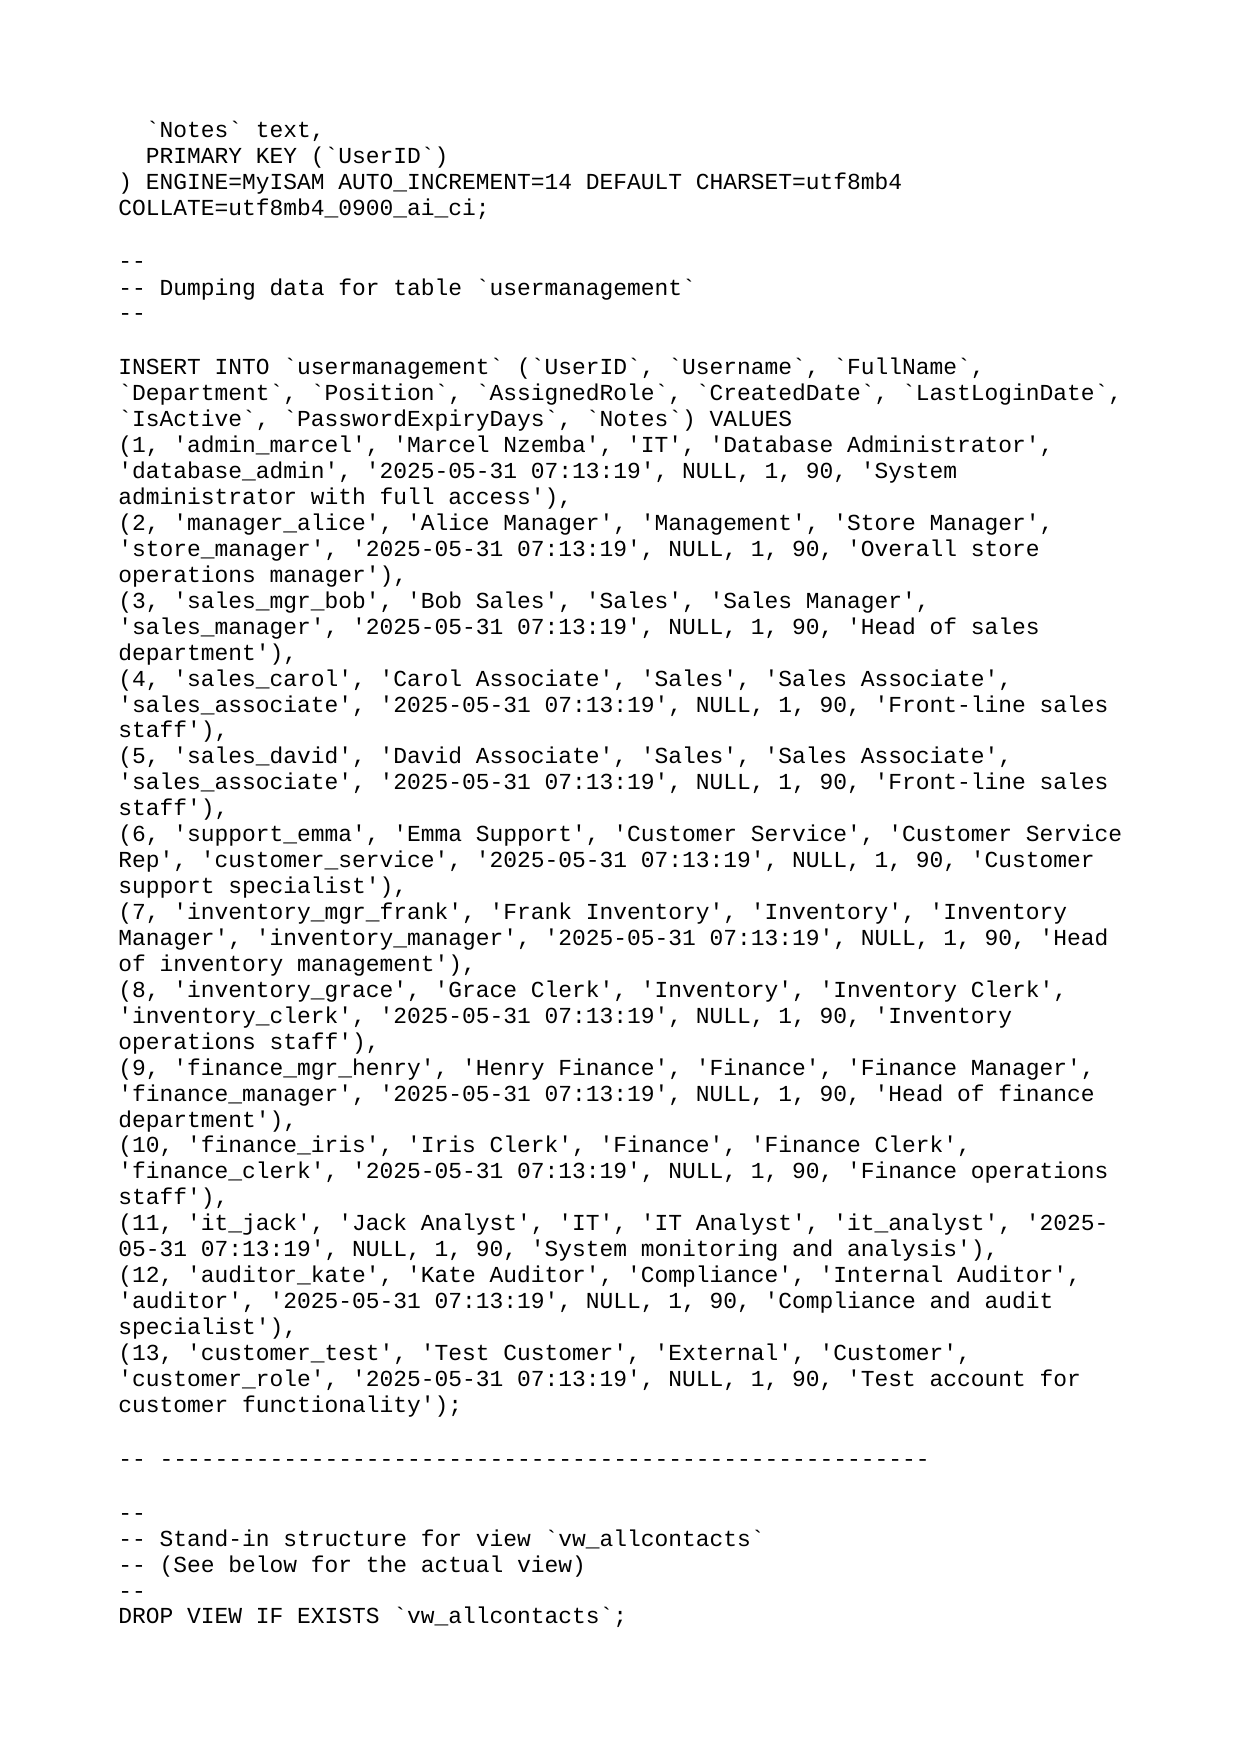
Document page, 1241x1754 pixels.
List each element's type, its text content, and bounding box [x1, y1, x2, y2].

text (12, 'auditor_kate', 'Kate Auditor', 'Compliance', 'Internal Auditor', 'auditor', '2025-05-31 07:13:19', NULL, 1, 90, 'Compliance and audit specialist'), [118, 1263, 1122, 1341]
text -- -------------------------------------------------------- [118, 1447, 1122, 1473]
text `Notes` text, [118, 118, 1122, 144]
text (7, 'inventory_mgr_frank', 'Frank Inventory', 'Inventory', 'Inventory Manager', 'inventory_manager', '2025-05-31 07:13:19', NULL, 1, 90, 'Head of inventory management'), [118, 900, 1122, 978]
text (3, 'sales_mgr_bob', 'Bob Sales', 'Sales', 'Sales Manager', 'sales_manager', '2025-05-31 07:13:19', NULL, 1, 90, 'Head of sales department'), [118, 589, 1122, 667]
text (11, 'it_jack', 'Jack Analyst', 'IT', 'IT Analyst', 'it_analyst', '2025-05-31 07:13:19', NULL, 1, 90, 'System monitoring and analysis'), [118, 1212, 1122, 1263]
text INSERT INTO `usermanagement` (`UserID`, `Username`, `FullName`, `Department`, `Position`, `AssignedRole`, `CreatedDate`, `LastLoginDate`, `IsActive`, `PasswordExpiryDays`, `Notes`) VALUES [118, 356, 1122, 433]
text (6, 'support_emma', 'Emma Support', 'Customer Service', 'Customer Service Rep', 'customer_service', '2025-05-31 07:13:19', NULL, 1, 90, 'Customer support specialist'), [118, 823, 1122, 900]
text -- [118, 302, 1122, 328]
text (1, 'admin_marcel', 'Marcel Nzemba', 'IT', 'Database Administrator', 'database_admin', '2025-05-31 07:13:19', NULL, 1, 90, 'System administrator with full access'), [118, 433, 1122, 511]
text ) ENGINE=MyISAM AUTO_INCREMENT=14 DEFAULT CHARSET=utf8mb4 COLLATE=utf8mb4_0900_ai_ci; [118, 170, 1122, 222]
text (4, 'sales_carol', 'Carol Associate', 'Sales', 'Sales Associate', 'sales_associate', '2025-05-31 07:13:19', NULL, 1, 90, 'Front-line sales staff'), [118, 667, 1122, 745]
text (9, 'finance_mgr_henry', 'Henry Finance', 'Finance', 'Finance Manager', 'finance_manager', '2025-05-31 07:13:19', NULL, 1, 90, 'Head of finance department'), [118, 1056, 1122, 1134]
text -- (See below for the actual view) [118, 1553, 1122, 1579]
text -- Dumping data for table `usermanagement` [118, 276, 1122, 302]
text PRIMARY KEY (`UserID`) [118, 144, 1122, 170]
text (8, 'inventory_grace', 'Grace Clerk', 'Inventory', 'Inventory Clerk', 'inventory_clerk', '2025-05-31 07:13:19', NULL, 1, 90, 'Inventory operations staff'), [118, 978, 1122, 1056]
text (10, 'finance_iris', 'Iris Clerk', 'Finance', 'Finance Clerk', 'finance_clerk', '2025-05-31 07:13:19', NULL, 1, 90, 'Finance operations staff'), [118, 1134, 1122, 1212]
text (5, 'sales_david', 'David Associate', 'Sales', 'Sales Associate', 'sales_associate', '2025-05-31 07:13:19', NULL, 1, 90, 'Front-line sales staff'), [118, 745, 1122, 823]
text DROP VIEW IF EXISTS `vw_allcontacts`; [118, 1605, 1122, 1631]
text -- [118, 250, 1122, 276]
text (2, 'manager_alice', 'Alice Manager', 'Management', 'Store Manager', 'store_manager', '2025-05-31 07:13:19', NULL, 1, 90, 'Overall store operations manager'), [118, 511, 1122, 589]
text (13, 'customer_test', 'Test Customer', 'External', 'Customer', 'customer_role', '2025-05-31 07:13:19', NULL, 1, 90, 'Test account for customer functionality'); [118, 1341, 1122, 1419]
text -- Stand-in structure for view `vw_allcontacts` [118, 1527, 1122, 1553]
text -- [118, 1579, 1122, 1605]
text -- [118, 1501, 1122, 1527]
